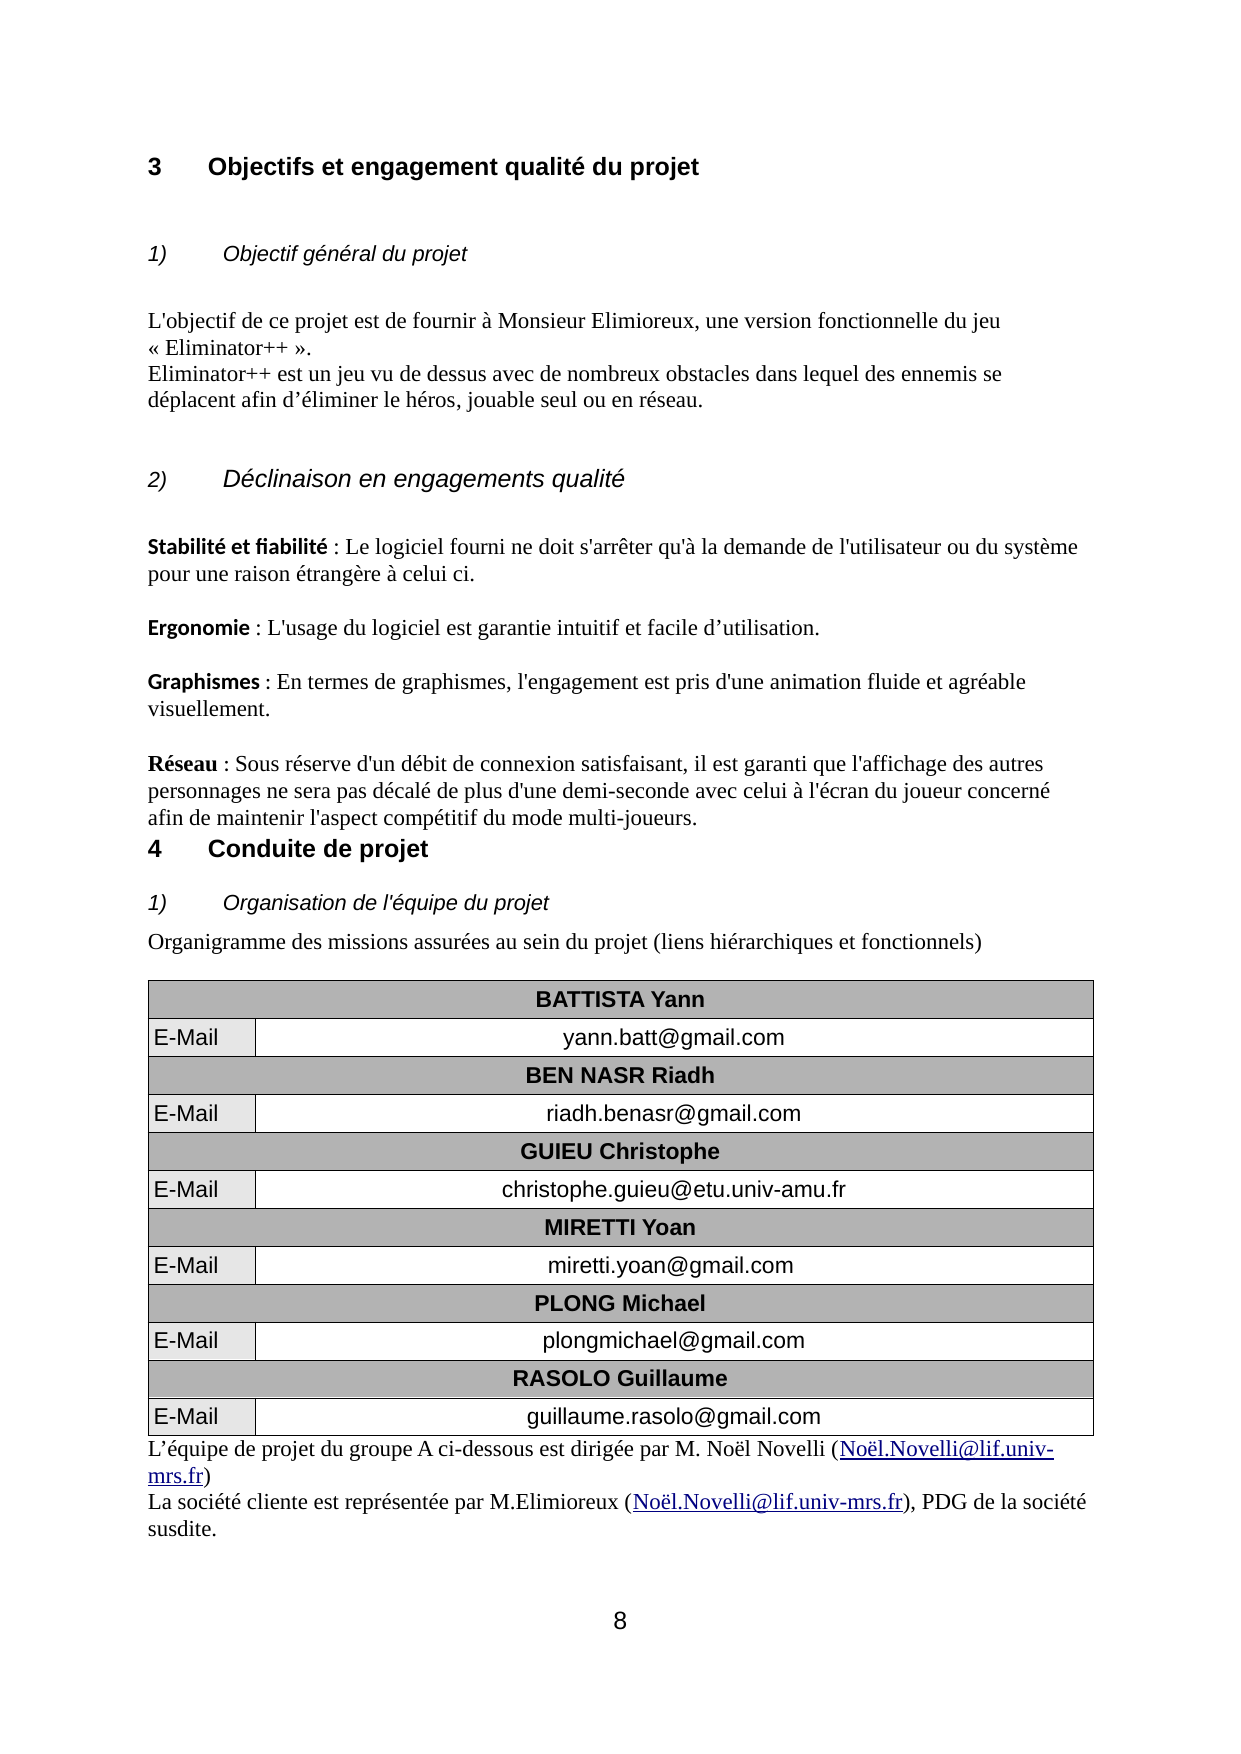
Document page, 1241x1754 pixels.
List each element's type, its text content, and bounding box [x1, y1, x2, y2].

table_cell guillaume.rasolo@gmail.com [256, 1399, 1093, 1435]
text L'objectif de ce projet est de fournir à Monsieur Elimioreux, une version fonctionnelle du jeu « Eliminator++ ». [148, 307, 1093, 360]
table_cell E-Mail [149, 1095, 255, 1132]
table_cell E-Mail [149, 1019, 255, 1056]
subtitle Organisation de l'équipe du projet [148, 890, 1093, 915]
subtitle Objectifs et engagement qualité du projet [148, 152, 1093, 181]
table_cell E-Mail [149, 1323, 255, 1359]
text Eliminator++ est un jeu vu de dessus avec de nombreux obstacles dans lequel des ennemis se déplacent afin d’éliminer le héros, jouable seul ou en réseau. [148, 360, 1093, 413]
table_cell BEN NASR Riadh [149, 1057, 1093, 1094]
table_cell yann.batt@gmail.com [256, 1019, 1093, 1056]
table_cell RASOLO Guillaume [149, 1361, 1093, 1397]
table_cell GUIEU Christophe [149, 1133, 1093, 1170]
text Organigramme des missions assurées au sein du projet (liens hiérarchiques et fonctionnels) [148, 928, 1093, 954]
text La société cliente est représentée par M.Elimioreux (Noël.Novelli@lif.univ-mrs.fr), PDG de la société susdite. [148, 1488, 1093, 1541]
subtitle Objectif général du projet [148, 241, 1093, 266]
table_cell PLONG Michael [149, 1285, 1093, 1322]
table_cell MIRETTI Yoan [149, 1209, 1093, 1246]
text Réseau : Sous réserve d'un débit de connexion satisfaisant, il est garanti que l'affichage des autres personnages ne sera pas décalé de plus d'une demi-seconde avec celui à l'écran du joueur concerné afin de maintenir l'aspect compétitif du mode multi-joueurs. [148, 749, 1093, 830]
table_cell E-Mail [149, 1247, 255, 1284]
table_cell riadh.benasr@gmail.com [256, 1095, 1093, 1132]
text L’équipe de projet du groupe A ci-dessous est dirigée par M. Noël Novelli (Noël.Novelli@lif.univ-mrs.fr) [148, 1436, 1093, 1488]
text Graphismes : En termes de graphismes, l'engagement est pris d'une animation fluide et agréable visuellement. [148, 667, 1093, 721]
table_cell plongmichael@gmail.com [256, 1323, 1093, 1359]
text Stabilité et fiabilité : Le logiciel fourni ne doit s'arrêter qu'à la demande de l'utilisateur ou du système pour une raison étrangère à celui ci. [148, 532, 1093, 586]
table_header BATTISTA Yann [149, 981, 1093, 1018]
table_cell E-Mail [149, 1399, 255, 1435]
table_cell christophe.guieu@etu.univ-amu.fr [256, 1171, 1093, 1208]
table_cell E-Mail [149, 1171, 255, 1208]
subtitle Conduite de projet [148, 834, 1093, 863]
table_cell miretti.yoan@gmail.com [256, 1247, 1093, 1284]
text Ergonomie : L'usage du logiciel est garantie intuitif et facile d’utilisation. [148, 613, 1093, 641]
subtitle Déclinaison en engagements qualité [148, 464, 1093, 493]
